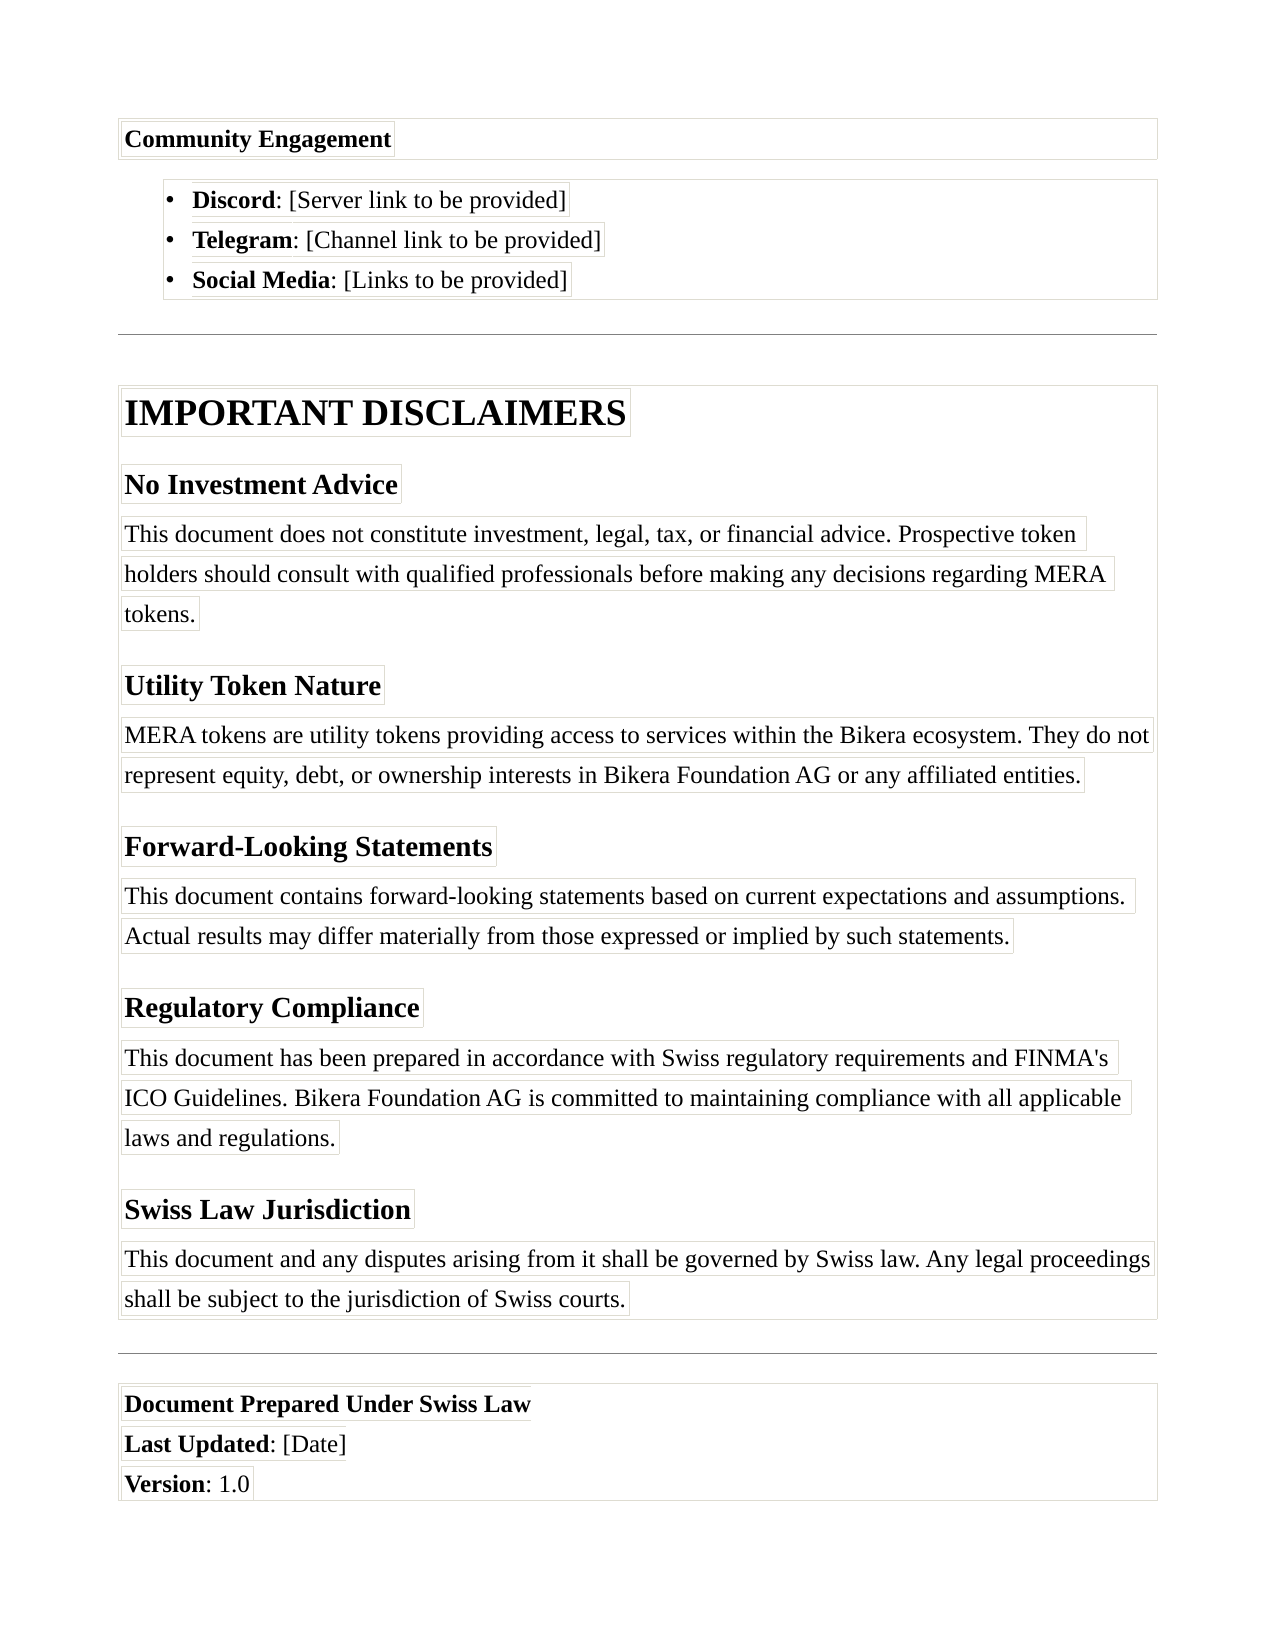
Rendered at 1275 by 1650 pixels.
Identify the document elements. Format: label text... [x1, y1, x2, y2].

subtitle Swiss Law Jurisdiction [119, 1186, 1157, 1228]
text This document has been prepared in accordance with Swiss regulatory requirements and FINMA's ICO Guidelines. Bikera Foundation AG is committed to maintaining compliance with all applicable laws and regulations. [119, 1037, 1157, 1154]
subtitle IMPORTANT DISCLAIMERS [119, 386, 1157, 437]
text Document Prepared Under Swiss Law Last Updated: [Date] Version: 1.0 [119, 1384, 1157, 1500]
text This document contains forward-looking statements based on current expectations and assumptions. Actual results may differ materially from those expressed or implied by such statements. [119, 875, 1157, 953]
list Social Media: [Links to be provided] [164, 259, 1157, 299]
list Discord: [Server link to be provided] [164, 180, 1157, 217]
subtitle Forward-Looking Statements [119, 823, 1157, 866]
list Telegram: [Channel link to be provided] [164, 219, 1157, 257]
subtitle Regulatory Compliance [119, 984, 1157, 1027]
subtitle No Investment Advice [119, 461, 1157, 503]
subtitle Utility Token Nature [119, 662, 1157, 704]
text This document and any disputes arising from it shall be governed by Swiss law. Any legal proceedings shall be subject to the jurisdiction of Swiss courts. [119, 1238, 1157, 1319]
text Community Engagement [119, 119, 1157, 159]
text MERA tokens are utility tokens providing access to services within the Bikera ecosystem. They do not represent equity, debt, or ownership interests in Bikera Foundation AG or any affiliated entities. [119, 714, 1157, 792]
text This document does not constitute investment, legal, tax, or financial advice. Prospective token holders should consult with qualified professionals before making any decisions regarding MERA tokens. [119, 513, 1157, 631]
